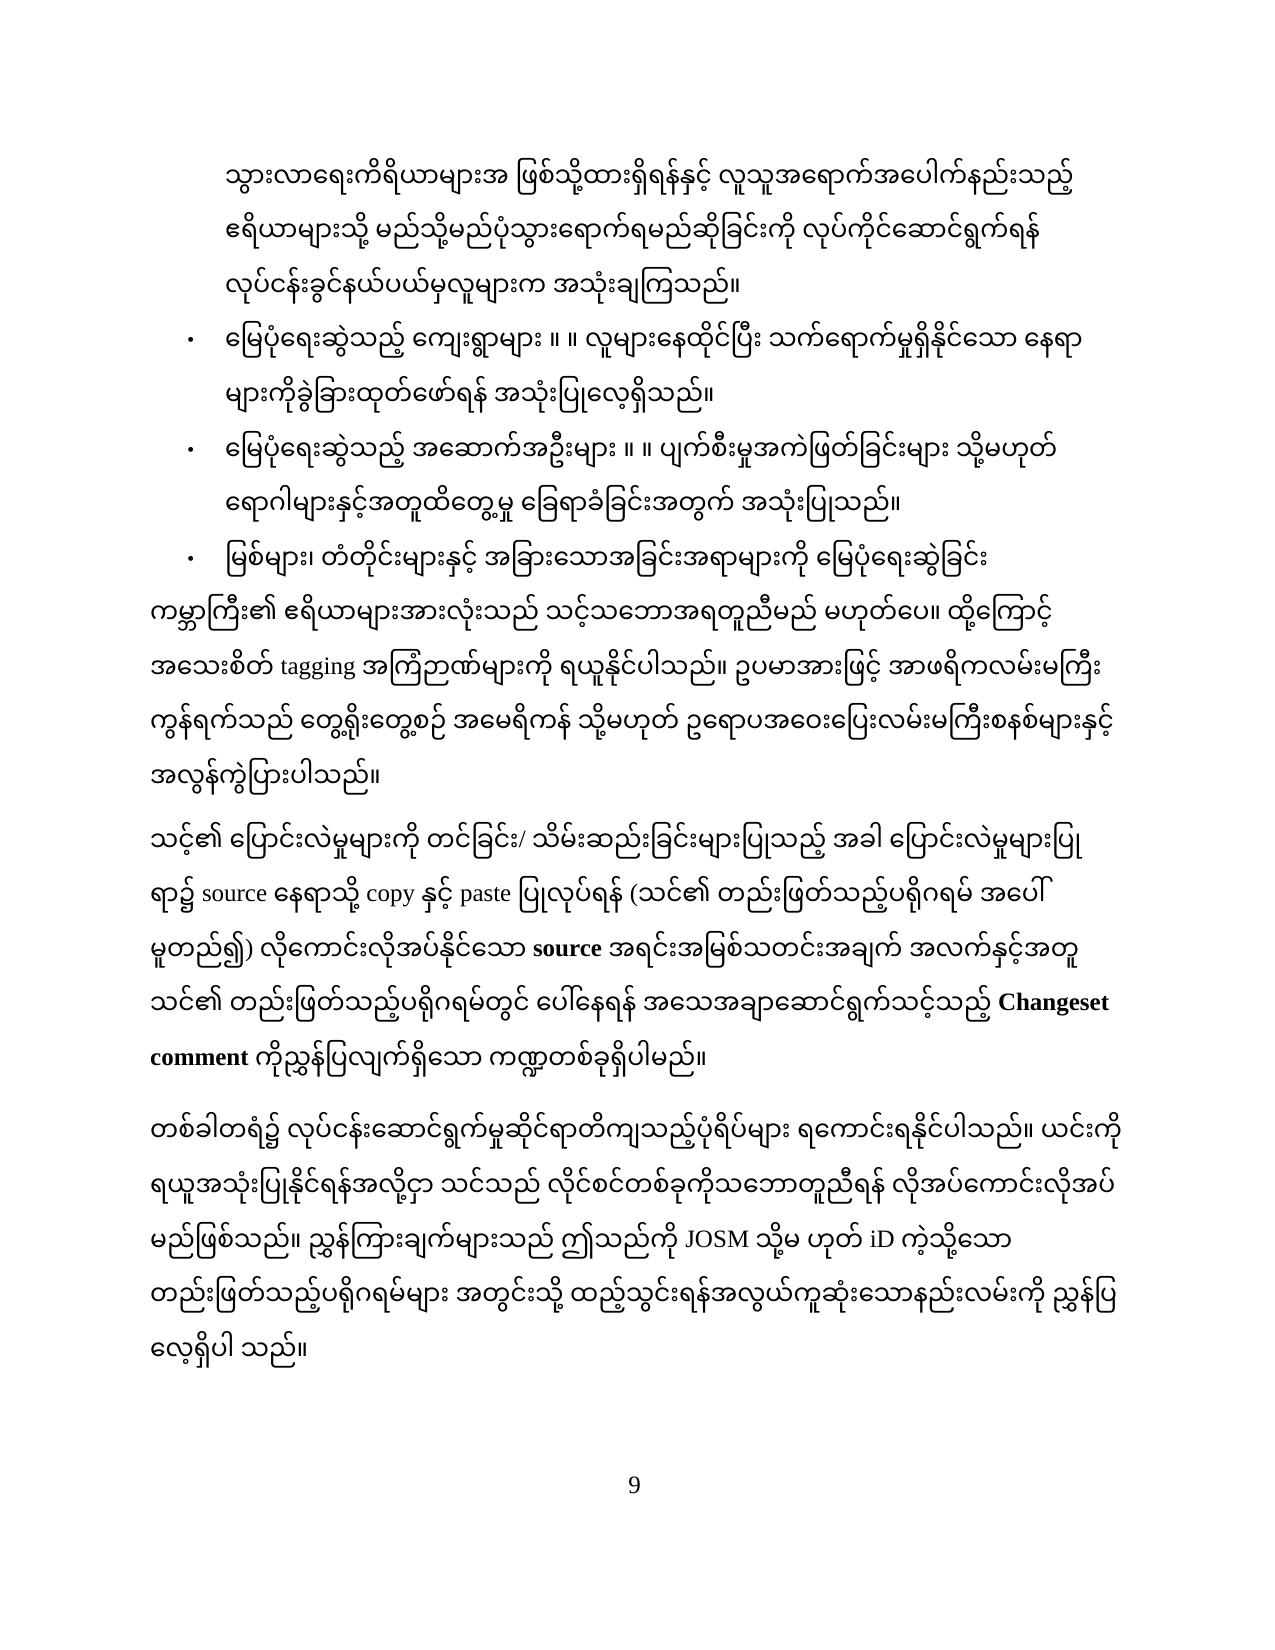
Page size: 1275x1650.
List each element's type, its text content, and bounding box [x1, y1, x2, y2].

list မြေပုံရေးဆွဲသည့် အဆောက်အဦးများ ။ ။ ပျက်စီးမှုအကဲဖြတ်ခြင်းများ သို့မဟုတ် ရောဂါများနှင့်အတူထိတွေ့မှု ခြေရာခံခြင်းအတွက် အသုံးပြုသည်။ [187, 423, 1125, 532]
text သင့်၏ ပြောင်းလဲမှုများကို တင်ခြင်း/ သိမ်းဆည်းခြင်းများပြုသည့် အခါ ပြောင်းလဲမှုများပြုရာ၌ source နေရာသို့ copy နှင့် paste ပြုလုပ်ရန် (သင်၏ တည်းဖြတ်သည့်ပရိုဂရမ် အပေါ်မူတည်၍) လိုကောင်းလိုအပ်နိုင်သော source အရင်းအမြစ်သတင်းအချက် အလက်နှင့်အတူ သင်၏ တည်းဖြတ်သည့်ပရိုဂရမ်တွင် ပေါ်နေရန် အသေအချာဆောင်ရွက်သင့်သည့် Changeset comment ကိုညွှန်ပြလျက်ရှိသော ကဏ္ဍတစ်ခုရှိပါမည်။ [150, 814, 1125, 1087]
list မြေပုံရေးဆွဲသည့် ကျေးရွာများ ။ ။ လူများနေထိုင်ပြီး သက်ရောက်မှုရှိနိုင်သော နေရာများကိုခွဲခြားထုတ်ဖော်ရန် အသုံးပြုလေ့ရှိသည်။ [187, 314, 1125, 423]
text တစ်ခါတရံ၌ လုပ်ငန်းဆောင်ရွက်မှုဆိုင်ရာတိကျသည့်ပုံရိပ်များ ရကောင်းရနိုင်ပါသည်။ ယင်းကိုရယူအသုံးပြုနိုင်ရန်အလို့ငှာ သင်သည် လိုင်စင်တစ်ခုကိုသဘောတူညီရန် လိုအပ်ကောင်းလိုအပ်မည်ဖြစ်သည်။ ညွှန်ကြားချက်များသည် ဤသည်ကို JOSM သို့မ ဟုတ် iD ကဲ့သို့သော တည်းဖြတ်သည့်ပရိုဂရမ်များ အတွင်းသို့ ထည့်သွင်းရန်အလွယ်ကူဆုံးသောနည်းလမ်းကို ညွှန်ပြလေ့ရှိပါ သည်။ [150, 1105, 1125, 1378]
list မြစ်များ၊ တံတိုင်းများနှင့် အခြားသောအခြင်းအရာများကို မြေပုံရေးဆွဲခြင်း [187, 532, 1125, 587]
text ကမ္ဘာကြီး၏ ဧရိယာများအားလုံးသည် သင့်သဘောအရတူညီမည် မဟုတ်ပေ။ ထို့ကြောင့် အသေးစိတ် tagging အကြံဉာဏ်များကို ရယူနိုင်ပါသည်။ ဥပမာအားဖြင့် အာဖရိကလမ်းမကြီးကွန်ရက်သည် တွေ့ရိုးတွေ့စဉ် အမေရိကန် သို့မဟုတ် ဥရောပအဝေးပြေးလမ်းမကြီးစနစ်များနှင့် အလွန်ကွဲပြားပါသည်။ [150, 587, 1125, 805]
list သွားလာရေးကိရိယာများအ ဖြစ်သို့ထားရှိရန်နှင့် လူသူအရောက်အပေါက်နည်းသည့် ဧရိယာများသို့ မည်သို့မည်ပုံသွားရောက်ရမည်ဆိုခြင်းကို လုပ်ကိုင်ဆောင်ရွက်ရန် လုပ်ငန်းခွင်နယ်ပယ်မှလူများက အသုံးချကြသည်။ [187, 150, 1125, 314]
